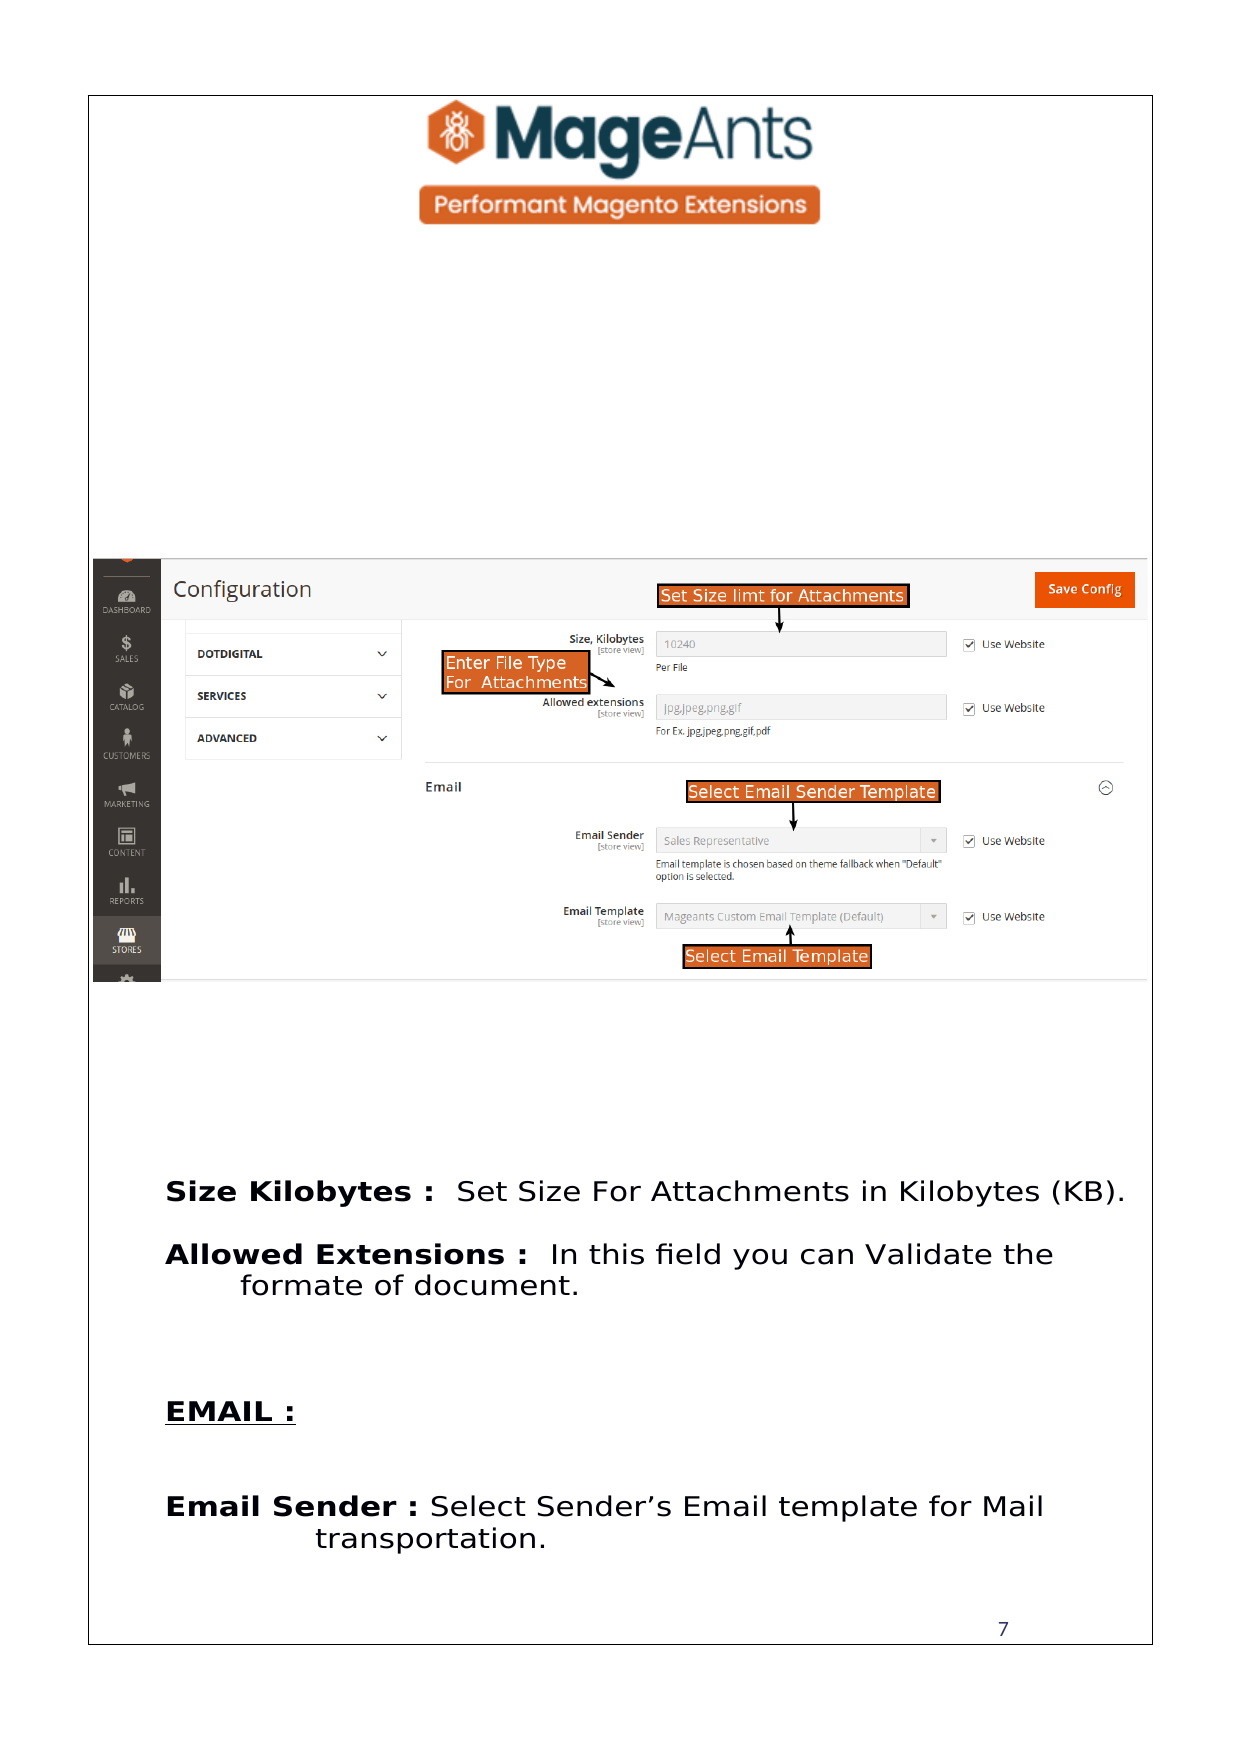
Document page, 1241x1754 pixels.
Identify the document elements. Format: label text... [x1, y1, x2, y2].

text Size Kilobytes : Set Size For Attachments in Kilobytes (KB). [90, 1176, 1144, 1207]
text EMAIL : [90, 1397, 1144, 1428]
text transportation. [90, 1523, 1144, 1554]
picture [93, 558, 1148, 982]
text Email Sender : Select Sender’s Email template for Mail [90, 1491, 1144, 1523]
picture [415, 97, 825, 226]
text formate of document. [90, 1271, 1144, 1302]
text Allowed Extensions : In this field you can Validate the [90, 1239, 1144, 1271]
